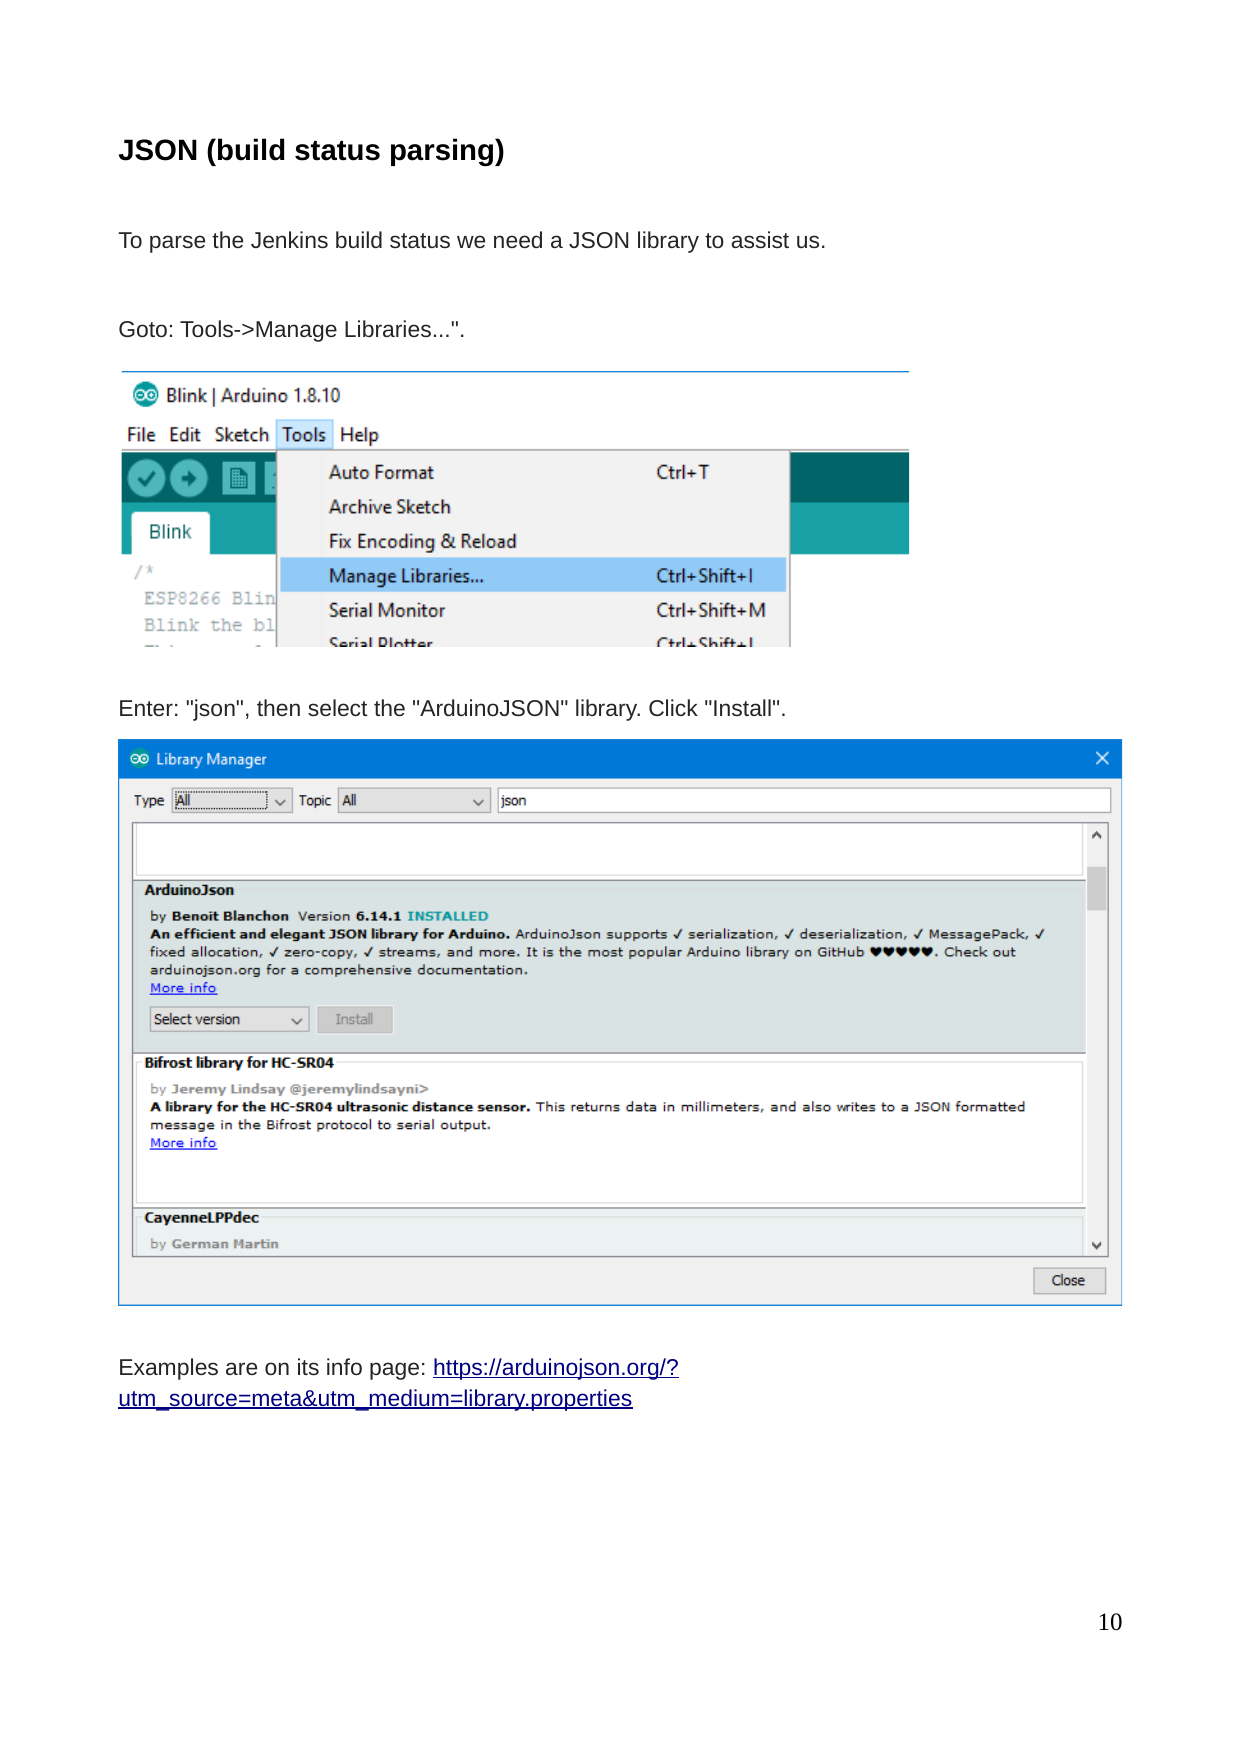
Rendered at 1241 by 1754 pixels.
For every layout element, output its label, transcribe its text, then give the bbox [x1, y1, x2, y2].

text To parse the Jenkins build status we need a JSON library to assist us. [118, 227, 1122, 253]
picture [121, 371, 910, 647]
text Examples are on its info page: https://arduinojson.org/?utm_source=meta&utm_medium=library.properties [118, 1354, 1122, 1411]
picture [118, 739, 1123, 1306]
text Enter: "json", then select the "ArduinoJSON" library. Click "Install". [118, 695, 1122, 721]
subtitle JSON (build status parsing) [118, 133, 1122, 166]
text Goto: Tools->Manage Libraries...". [118, 316, 1122, 342]
